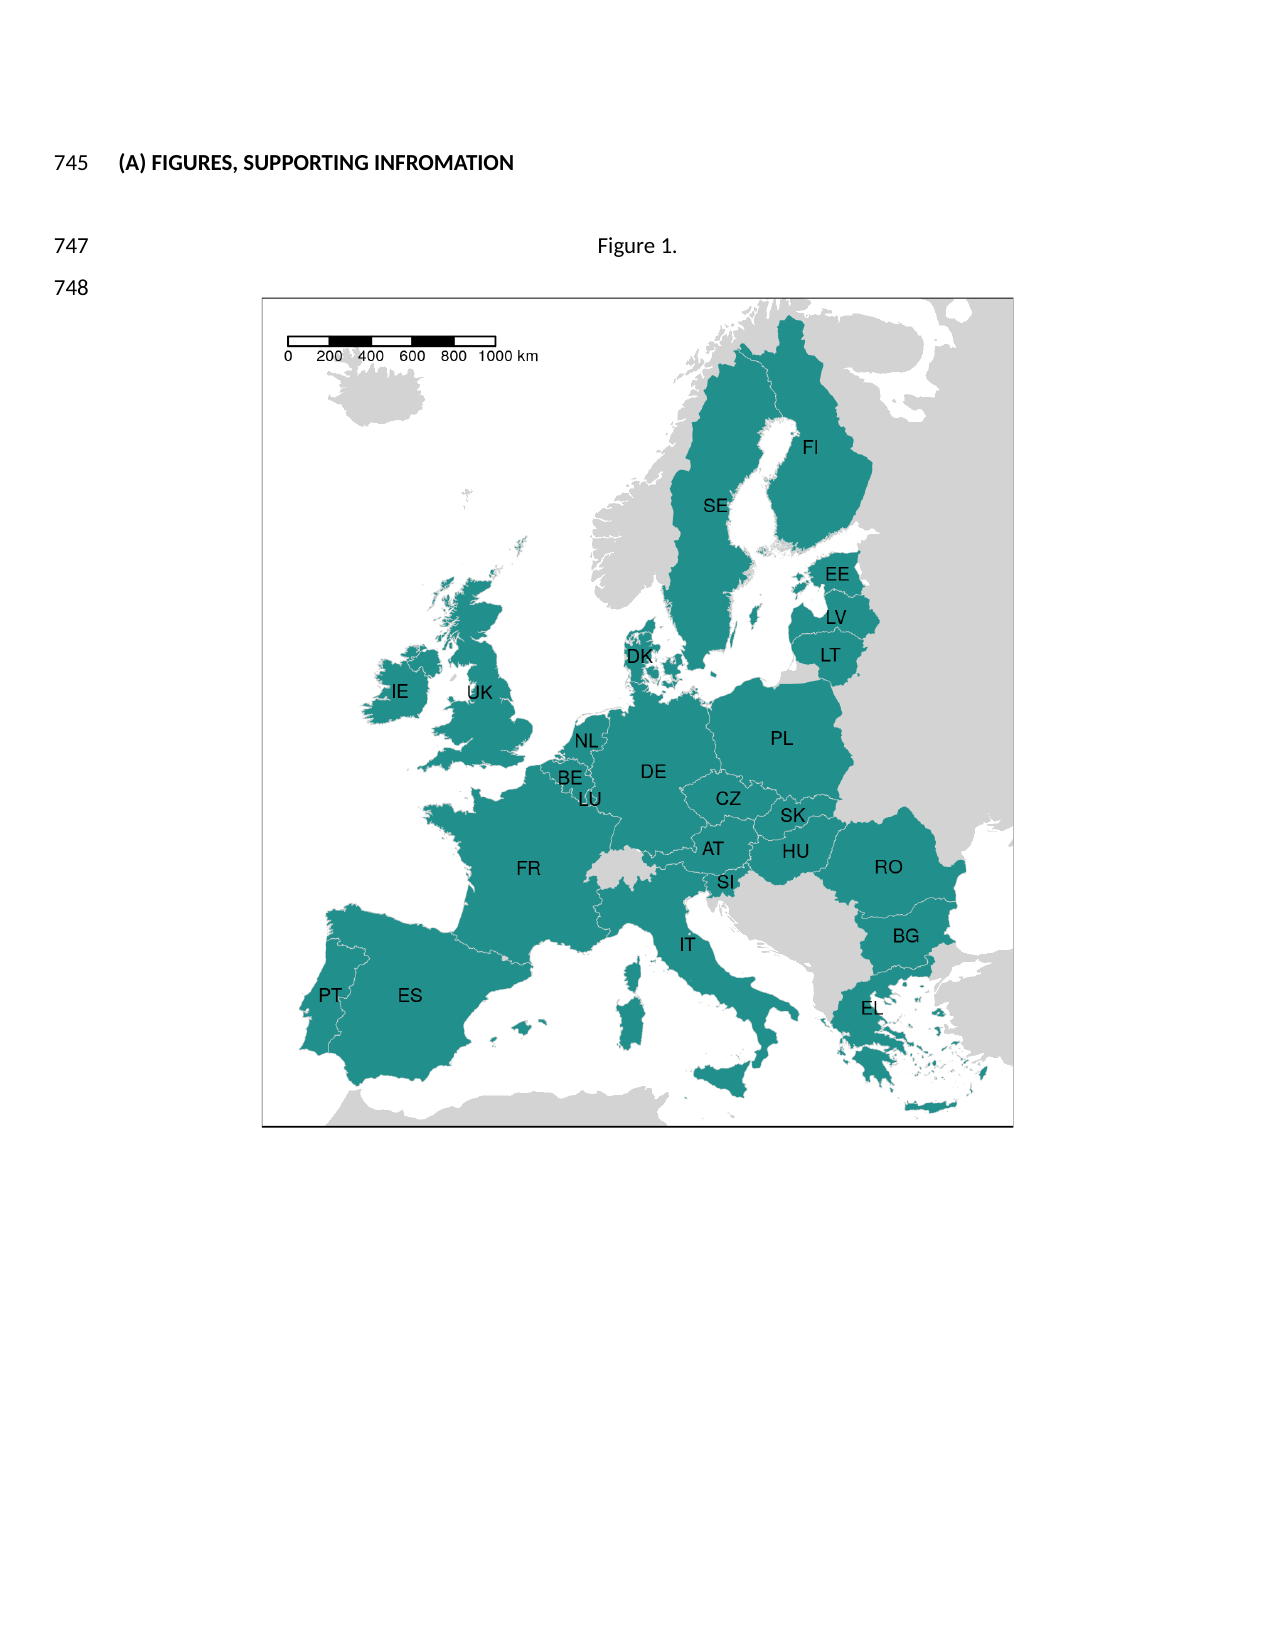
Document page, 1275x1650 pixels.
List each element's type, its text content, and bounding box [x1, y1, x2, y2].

subtitle (A) FIGURES, SUPPORTING INFROMATION [118, 148, 1157, 218]
picture [261, 273, 1014, 1151]
text Figure 1. [118, 232, 1157, 259]
